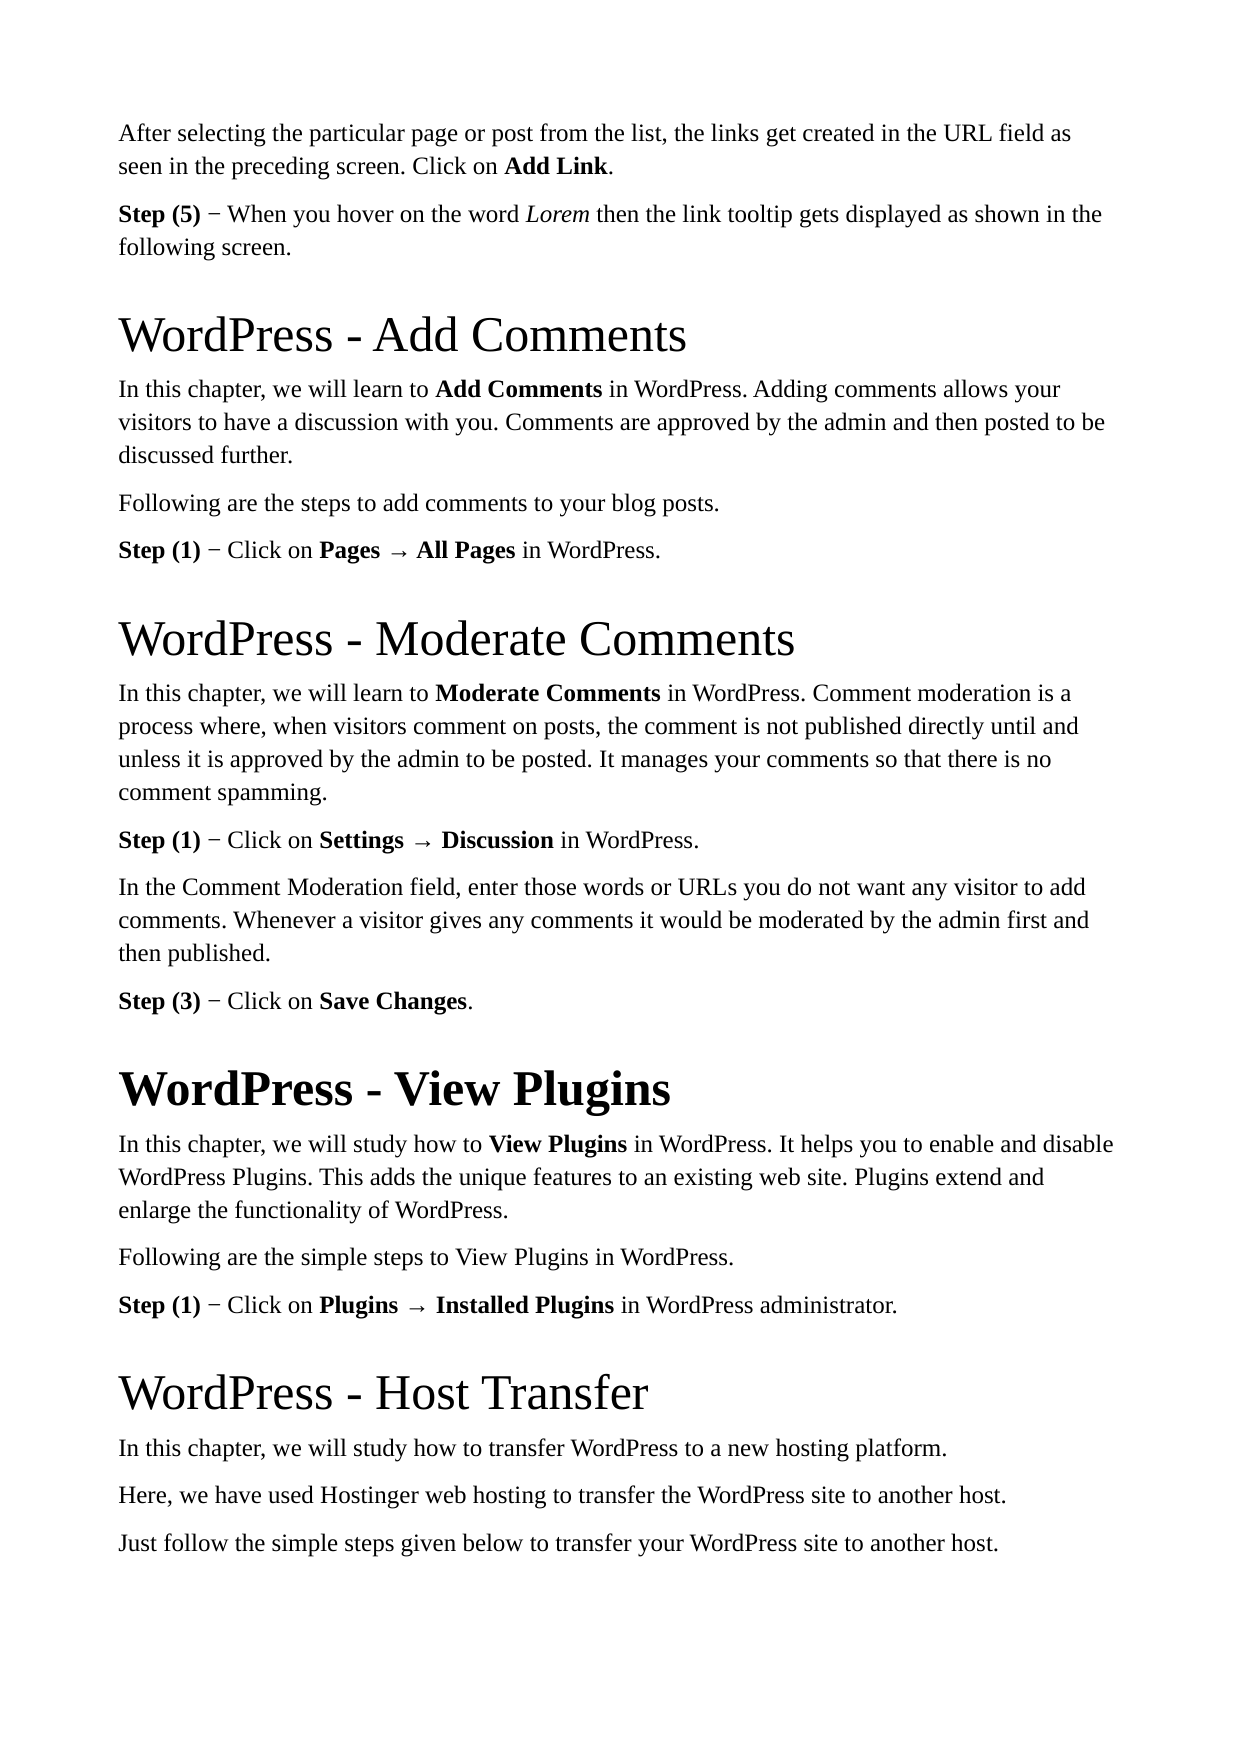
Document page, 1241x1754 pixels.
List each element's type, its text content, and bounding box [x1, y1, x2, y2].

text Following are the simple steps to View Plugins in WordPress. [118, 1242, 1122, 1271]
text Step (1) − Click on Pages → All Pages in WordPress. [118, 536, 1122, 564]
text In this chapter, we will learn to Add Comments in WordPress. Adding comments allows your visitors to have a discussion with you. Comments are approved by the admin and then posted to be discussed further. [118, 374, 1122, 469]
text After selecting the particular page or post from the list, the links get created in the URL field as seen in the preceding screen. Click on Add Link. [118, 118, 1122, 180]
text Step (1) − Click on Settings → Discussion in WordPress. [118, 825, 1122, 854]
text Step (5) − When you hover on the word Lorem then the link tooltip gets displayed as shown in the following screen. [118, 199, 1122, 261]
subtitle WordPress - Host Transfer [118, 1363, 1122, 1420]
text Here, we have used Hostinger web hosting to transfer the WordPress site to another host. [118, 1480, 1122, 1509]
subtitle WordPress - View Plugins [118, 1059, 1122, 1116]
text In the Comment Moderation field, enter those words or URLs you do not want any visitor to add comments. Whenever a visitor gives any comments it would be moderated by the admin first and then published. [118, 872, 1122, 967]
subtitle WordPress - Moderate Comments [118, 608, 1122, 666]
text In this chapter, we will study how to View Plugins in WordPress. It helps you to enable and disable WordPress Plugins. This adds the unique features to an existing web site. Plugins extend and enlarge the functionality of WordPress. [118, 1129, 1122, 1223]
text Step (1) − Click on Plugins → Installed Plugins in WordPress administrator. [118, 1290, 1122, 1319]
text In this chapter, we will study how to transfer WordPress to a new hosting platform. [118, 1433, 1122, 1461]
subtitle WordPress - Add Comments [118, 304, 1122, 362]
text Just follow the simple steps given below to transfer your WordPress site to another host. [118, 1528, 1122, 1557]
text In this chapter, we will learn to Moderate Comments in WordPress. Comment moderation is a process where, when visitors comment on posts, the comment is not published directly until and unless it is approved by the admin to be posted. It manages your comments so that there is no comment spamming. [118, 678, 1122, 806]
text Step (3) − Click on Save Changes. [118, 986, 1122, 1015]
text Following are the steps to add comments to your blog posts. [118, 488, 1122, 517]
